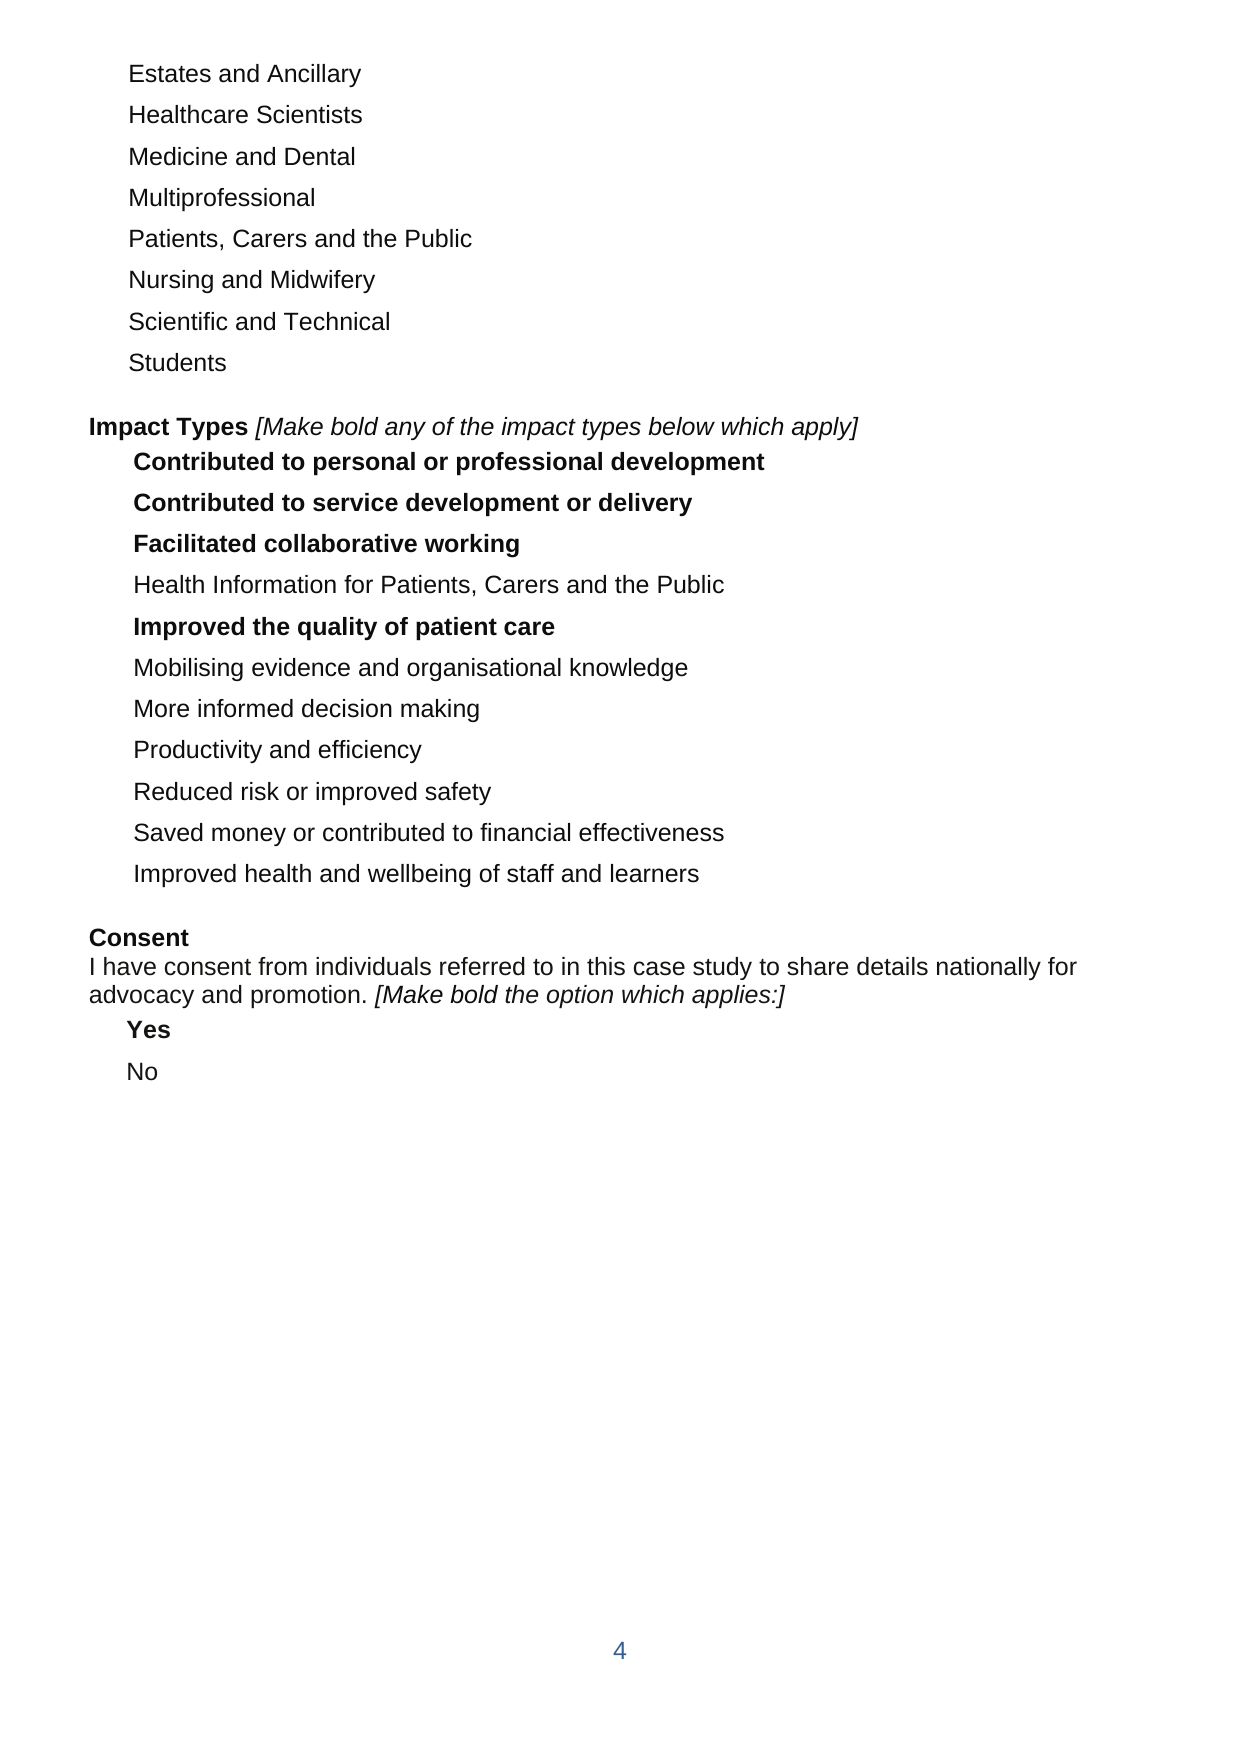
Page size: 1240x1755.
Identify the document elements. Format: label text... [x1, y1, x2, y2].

text Productivity and efficiency [133, 735, 1151, 764]
text No [126, 1057, 1151, 1085]
text Medicine and Dental [128, 142, 1151, 170]
text Consent [89, 923, 1151, 952]
text More informed decision making [133, 694, 1151, 723]
text Students [128, 348, 1151, 377]
text Improved health and wellbeing of staff and learners [133, 859, 1151, 888]
text Patients, Carers and the Public [128, 224, 1151, 253]
text Nursing and Midwifery [128, 265, 1151, 294]
text Facilitated collaborative working [133, 529, 1151, 558]
text Contributed to service development or delivery [133, 488, 1151, 517]
text Scientific and Technical [128, 307, 1151, 335]
text Mobilising evidence and organisational knowledge [133, 653, 1151, 682]
text Health Information for Patients, Carers and the Public [133, 570, 1151, 599]
text I have consent from individuals referred to in this case study to share details nationally for advocacy and promotion. [Make bold the option which applies:] [89, 952, 1151, 1009]
text Yes [126, 1015, 1151, 1044]
text Saved money or contributed to financial effectiveness [133, 818, 1151, 847]
text Estates and Ancillary [128, 59, 1151, 88]
text Healthcare Scientists [128, 100, 1151, 129]
text Reduced risk or improved safety [133, 777, 1151, 805]
text Multiprofessional [128, 183, 1151, 212]
text Contributed to personal or professional development [133, 447, 1151, 475]
text Impact Types [Make bold any of the impact types below which apply] [89, 412, 1151, 440]
text Improved the quality of patient care [133, 612, 1151, 640]
